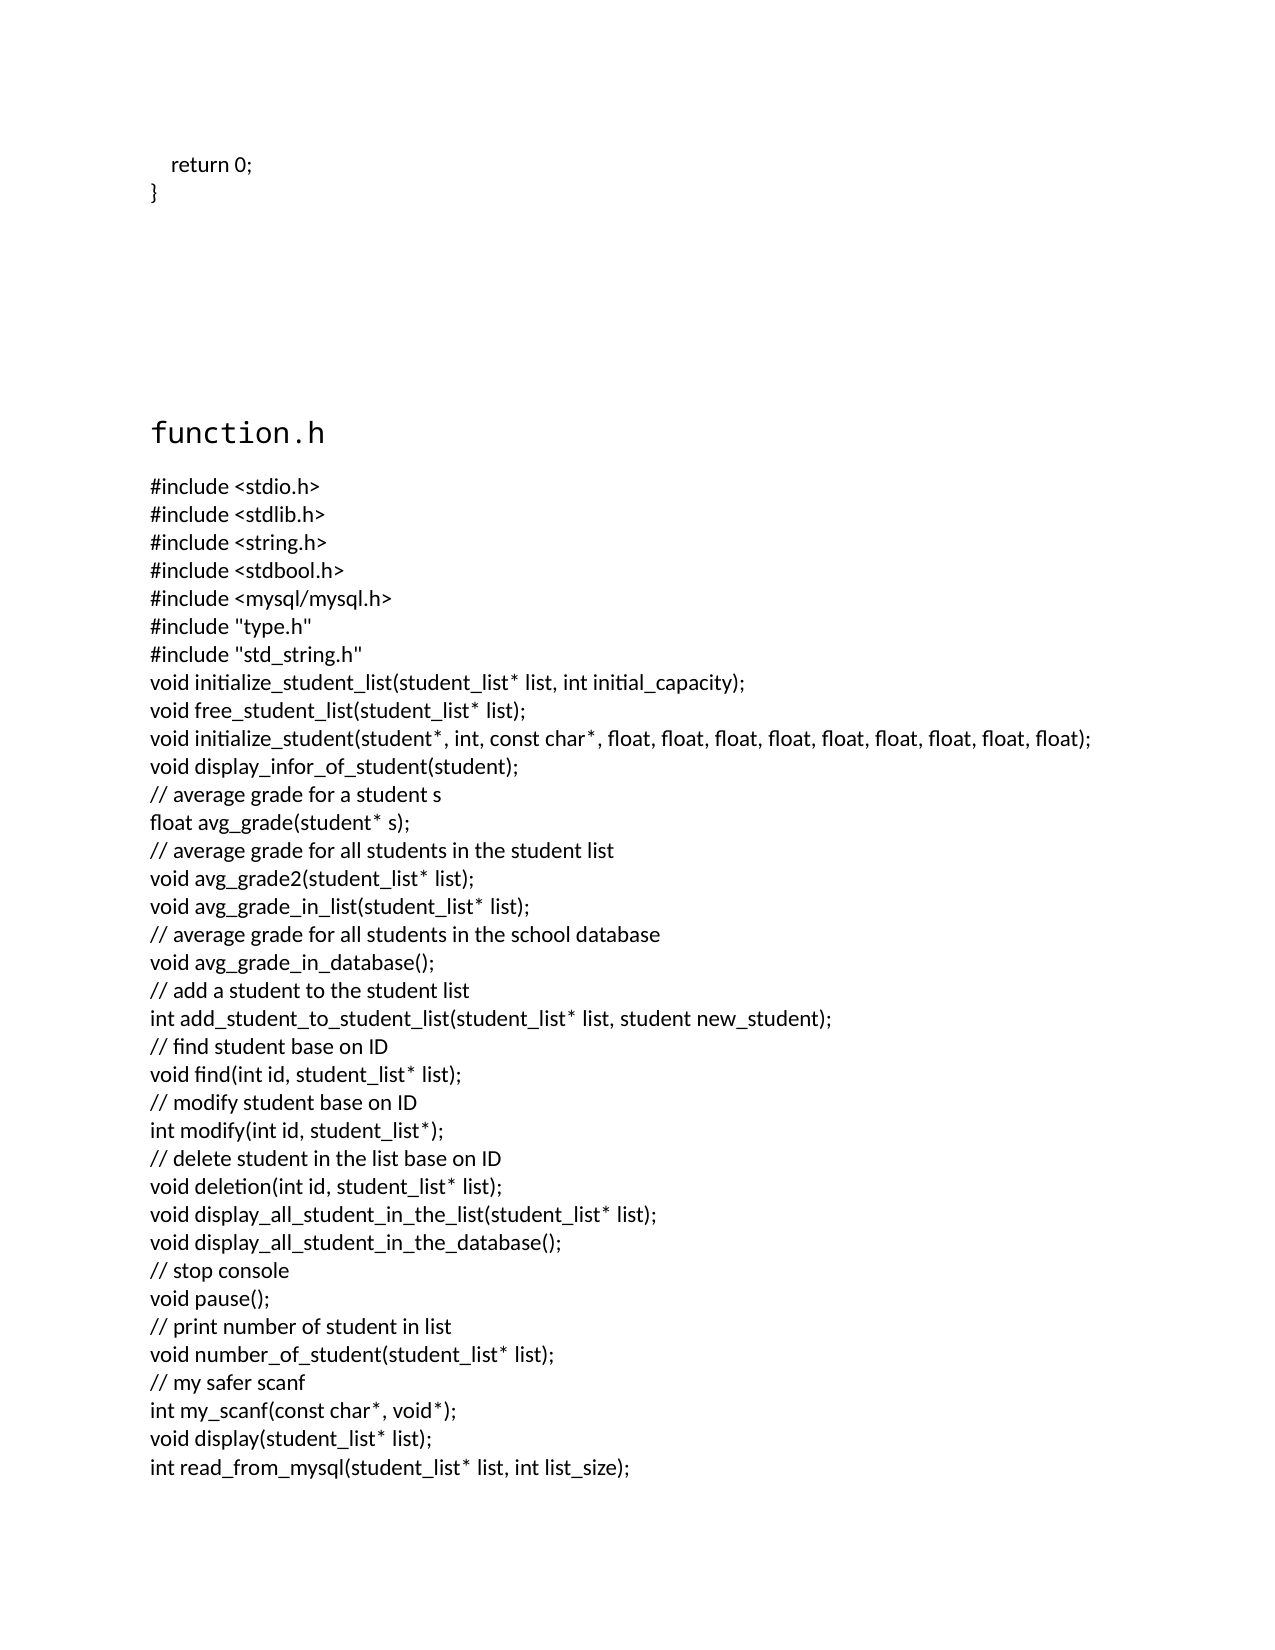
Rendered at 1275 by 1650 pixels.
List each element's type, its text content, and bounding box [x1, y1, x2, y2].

text void initialize_student(student*, int, const char*, float, float, float, float, float, float, float, float, float); [150, 724, 1125, 752]
text #include <stdlib.h> [150, 500, 1125, 528]
text } [150, 178, 1125, 206]
text int read_from_mysql(student_list* list, int list_size); [150, 1453, 1125, 1481]
text // print number of student in list [150, 1312, 1125, 1341]
text void initialize_student_list(student_list* list, int initial_capacity); [150, 668, 1125, 696]
text // find student base on ID [150, 1032, 1125, 1060]
text #include <stdio.h> [150, 472, 1125, 500]
text void deletion(int id, student_list* list); [150, 1172, 1125, 1200]
text function.h [150, 412, 1125, 452]
text void free_student_list(student_list* list); [150, 696, 1125, 724]
text // average grade for a student s [150, 780, 1125, 808]
text // average grade for all students in the student list [150, 836, 1125, 864]
text void display(student_list* list); [150, 1424, 1125, 1453]
text #include <mysql/mysql.h> [150, 584, 1125, 612]
text // my safer scanf [150, 1368, 1125, 1397]
text int my_scanf(const char*, void*); [150, 1397, 1125, 1424]
text #include "std_string.h" [150, 640, 1125, 668]
text #include <stdbool.h> [150, 556, 1125, 584]
text float avg_grade(student* s); [150, 808, 1125, 836]
text // delete student in the list base on ID [150, 1144, 1125, 1172]
text void display_all_student_in_the_list(student_list* list); [150, 1200, 1125, 1228]
text void display_infor_of_student(student); [150, 752, 1125, 780]
text void number_of_student(student_list* list); [150, 1341, 1125, 1368]
text int add_student_to_student_list(student_list* list, student new_student); [150, 1004, 1125, 1032]
text // average grade for all students in the school database [150, 920, 1125, 948]
text void pause(); [150, 1284, 1125, 1312]
text return 0; [150, 150, 1125, 178]
text void find(int id, student_list* list); [150, 1060, 1125, 1088]
text // stop console [150, 1256, 1125, 1284]
text // add a student to the student list [150, 976, 1125, 1004]
text #include <string.h> [150, 528, 1125, 556]
text int modify(int id, student_list*); [150, 1116, 1125, 1144]
text void avg_grade_in_list(student_list* list); [150, 892, 1125, 920]
text void avg_grade2(student_list* list); [150, 864, 1125, 892]
text void display_all_student_in_the_database(); [150, 1228, 1125, 1256]
text void avg_grade_in_database(); [150, 948, 1125, 976]
text // modify student base on ID [150, 1088, 1125, 1116]
text #include "type.h" [150, 612, 1125, 640]
